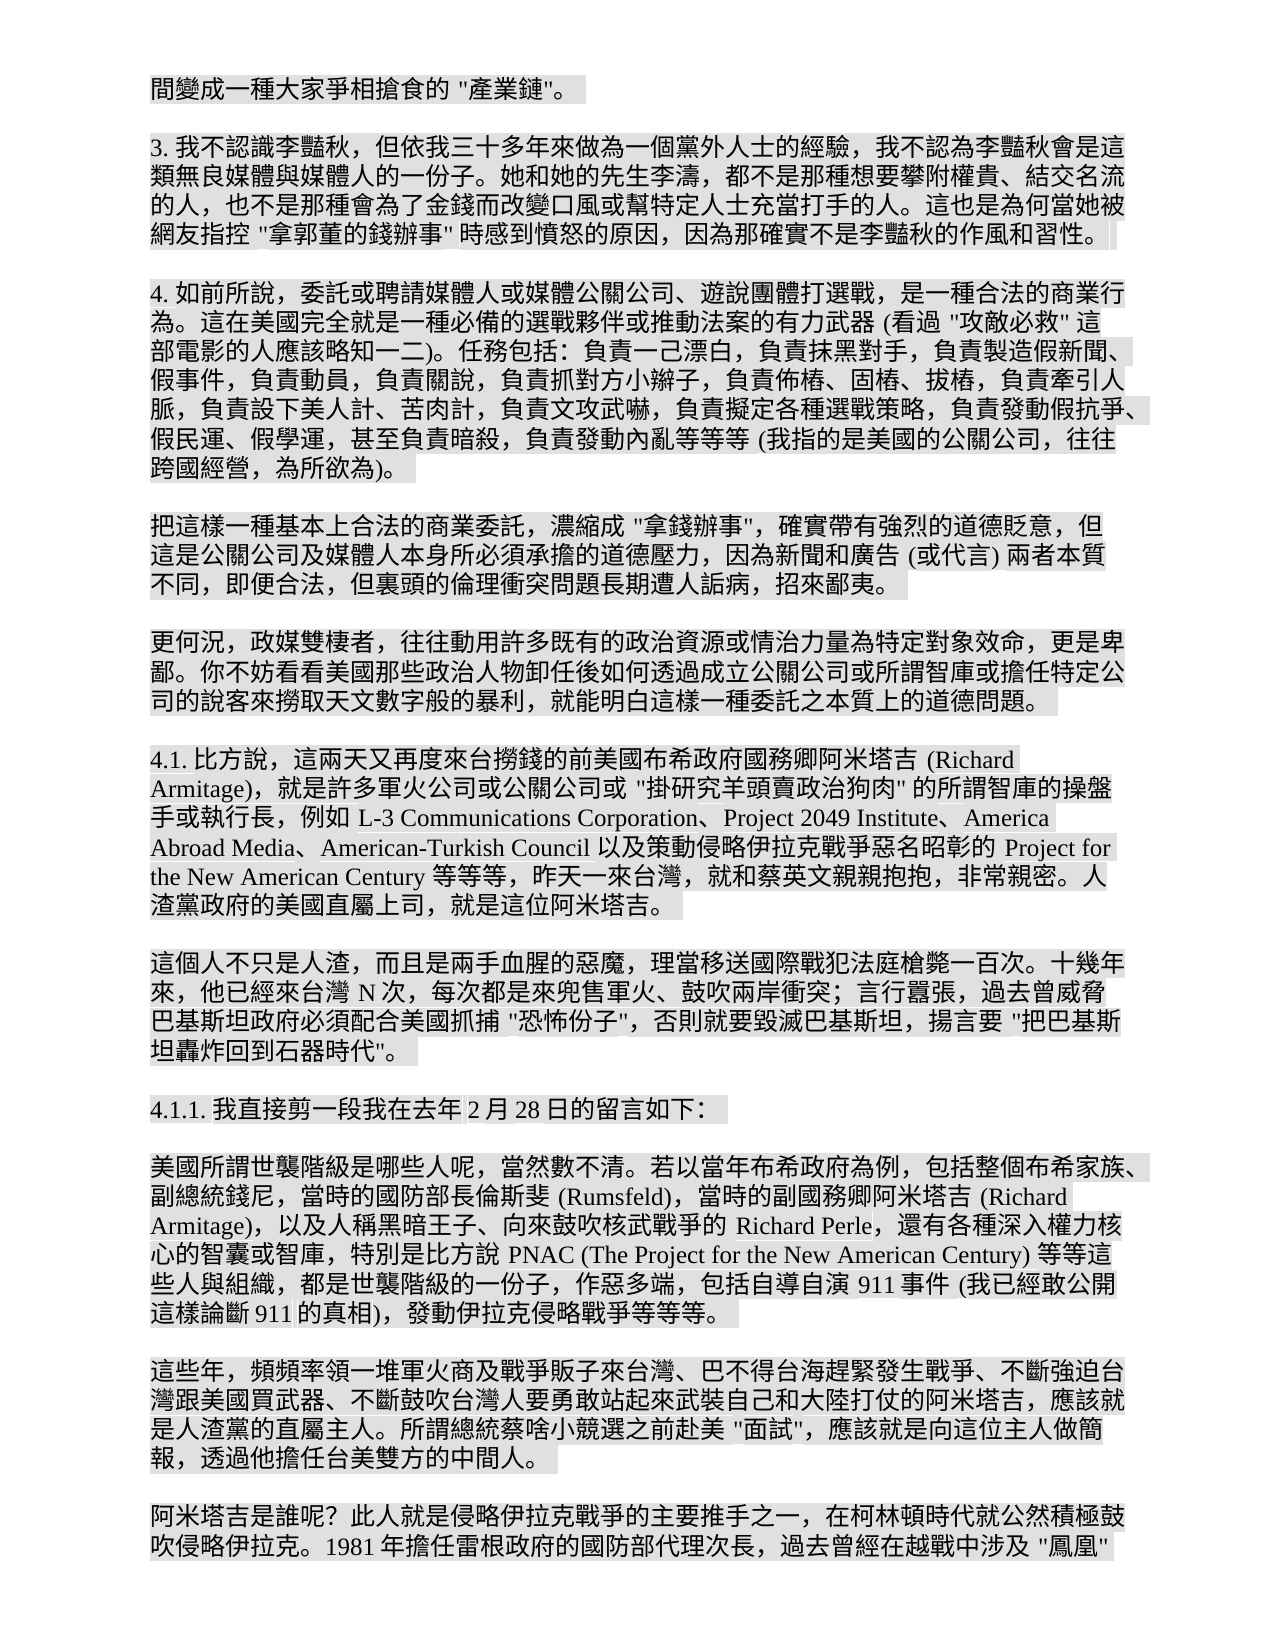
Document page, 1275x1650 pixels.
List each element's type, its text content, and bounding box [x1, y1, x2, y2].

text 卡韓政變 (82)：歡迎李豔秋來提告 陳真 2019. 06. 13. (我沒有臉書，不知道怎麼連絡李豔秋小姐，知其下落者，麻煩幫我轉貼或轉寄。) 據報載，李豔秋控告一位網友 "Lousia Chen" 妨害名譽，並蒐證其臉書，證明是一位女性韓粉。李豔秋說，"對於這種人"，絕不姑息，刑事之外，附帶民事賠償"。韓國瑜昨天也為此出來向李豔秋道歉。我不知道韓國瑜道什麼歉，這些事跟他有啥關係？做人厚道也不需要厚道成那樣沒出息。 李豔秋很 "霸氣" 地說，"指控一名新聞人拿錢捧人，是絕大的羞辱，在我的新聞生涯中，絕不容許有任何人、用任何方式對我做這樣毫無證據的羞辱！所以，講一次就告一次。" 李豔秋並公開警告另外兩位網友 Fun Lee 及Beebee Yang也給我 "小心點"，"你們在觀察名單中"。 李豔秋進一步盪氣迴腸地說： "二、三十年來的新聞生涯，在新聞專業上我嚴守分際，我的紅線是，任何對我專業及私領域有不實散布謠言者，絕不容忍"。 關於這事，說來有點複雜，為了節省篇幅，我就列點說明。 1，郭董撒大錢收買媒體人與公關公司打選戰，這是基本事實。 根據各種媒體報導，"郭台銘廣告資源鋪天蓋地"，"郭台銘重金打媒體空戰！點名少康幫及戰國策團隊操盤出力"，其中最主要的新聞來源就是具有相當公信力的《財訊》。 《財訊》報導，"郭台銘投入大量資源強打媒體及網路空戰，撤換掉原先以商業廣告見長的公司，改換攻擊火力更強大的政治公關及媒體公司。據了解，長期為藍營政治人物選舉操盤的戰國策團隊就是幕後主力"。 《財訊》指出，"資深媒體人趙少康為首的「少康幫」等藍營重要意見領袖，包括趙少康、唐湘龍、陳文茜、陳鳳馨等，幾乎全數倒向挺郭，他們除了扮演郭台銘「抗韓」選戰策略的智囊角色外，不少媒體及公關公司也為了搶奪郭董豐厚的選戰資源，展開一場激烈的競逐大戰。" 《壹周刊》也報導，"郭台銘除了自己的團隊猛打選戰外，砸下不少預算在媒體與公關公司上，相關資源則由郭台銘長子郭守正把關控管"。 總之，身價數千億的郭台銘，收買了許多媒體與媒體人以及一般由政媒雙棲人士所成立的公關公司。當然，收買很難聽，你要說是 "聘請" 當然也可以，畢竟那是一種合法的商業委託。 2. 令人反感的不是收買或聘請媒體與公關公司及媒體人，而是很多媒體與媒體人竟然因此一夕之間由挺韓轉而挺郭。這其實也沒問題，收錢挺誰原本就是一門生意。問題是：他們用盡各種卑劣手段抹黑韓國瑜。這才是道德敗壞令人厭惡之處。抹黑韓國瑜，居然一夕之間變成一種大家爭相搶食的 "產業鏈"。 3. 我不認識李豔秋，但依我三十多年來做為一個黨外人士的經驗，我不認為李豔秋會是這類無良媒體與媒體人的一份子。她和她的先生李濤，都不是那種想要攀附權貴、結交名流的人，也不是那種會為了金錢而改變口風或幫特定人士充當打手的人。這也是為何當她被網友指控 "拿郭董的錢辦事" 時感到憤怒的原因，因為那確實不是李豔秋的作風和習性。 4. 如前所說，委託或聘請媒體人或媒體公關公司、遊說團體打選戰，是一種合法的商業行為。這在美國完全就是一種必備的選戰夥伴或推動法案的有力武器 (看過 "攻敵必救" 這部電影的人應該略知一二)。任務包括：負責一己漂白，負責抹黑對手，負責製造假新聞、假事件，負責動員，負責關說，負責抓對方小辮子，負責佈樁、固樁、拔樁，負責牽引人脈，負責設下美人計、苦肉計，負責文攻武嚇，負責擬定各種選戰策略，負責發動假抗爭、假民運、假學運，甚至負責暗殺，負責發動內亂等等等 (我指的是美國的公關公司，往往跨國經營，為所欲為)。 把這樣一種基本上合法的商業委託，濃縮成 "拿錢辦事"，確實帶有強烈的道德貶意，但這是公關公司及媒體人本身所必須承擔的道德壓力，因為新聞和廣告 (或代言) 兩者本質不同，即便合法，但裏頭的倫理衝突問題長期遭人詬病，招來鄙夷。 更何況，政媒雙棲者，往往動用許多既有的政治資源或情治力量為特定對象效命，更是卑鄙。你不妨看看美國那些政治人物卸任後如何透過成立公關公司或所謂智庫或擔任特定公司的說客來撈取天文數字般的暴利，就能明白這樣一種委託之本質上的道德問題。 4.1. 比方說，這兩天又再度來台撈錢的前美國布希政府國務卿阿米塔吉 (Richard Armitage)，就是許多軍火公司或公關公司或 "掛研究羊頭賣政治狗肉" 的所謂智庫的操盤手或執行長，例如 L-3 Communications Corporation、Project 2049 Institute、America Abroad Media、American-Turkish Council 以及策動侵略伊拉克戰爭惡名昭彰的 Project for the New American Century 等等等，昨天一來台灣，就和蔡英文親親抱抱，非常親密。人渣黨政府的美國直屬上司，就是這位阿米塔吉。 這個人不只是人渣，而且是兩手血腥的惡魔，理當移送國際戰犯法庭槍斃一百次。十幾年來，他已經來台灣 N次，每次都是來兜售軍火、鼓吹兩岸衝突；言行囂張，過去曾威脅巴基斯坦政府必須配合美國抓捕 "恐怖份子"，否則就要毀滅巴基斯坦，揚言要 "把巴基斯坦轟炸回到石器時代"。 4.1.1. 我直接剪一段我在去年2月28日的留言如下： 美國所謂世襲階級是哪些人呢，當然數不清。若以當年布希政府為例，包括整個布希家族、副總統錢尼，當時的國防部長倫斯斐 (Rumsfeld)，當時的副國務卿阿米塔吉 (Richard Armitage)，以及人稱黑暗王子、向來鼓吹核武戰爭的 Richard Perle，還有各種深入權力核心的智囊或智庫，特別是比方說 PNAC (The Project for the New American Century) 等等這些人與組織，都是世襲階級的一份子，作惡多端，包括自導自演 911事件 (我已經敢公開這樣論斷911的真相)，發動伊拉克侵略戰爭等等等。 這些年，頻頻率領一堆軍火商及戰爭販子來台灣、巴不得台海趕緊發生戰爭、不斷強迫台灣跟美國買武器、不斷鼓吹台灣人要勇敢站起來武裝自己和大陸打仗的阿米塔吉，應該就是人渣黨的直屬主人。所謂總統蔡啥小競選之前赴美 "面試"，應該就是向這位主人做簡報，透過他擔任台美雙方的中間人。 阿米塔吉是誰呢？此人就是侵略伊拉克戰爭的主要推手之一，在柯林頓時代就公然積極鼓吹侵略伊拉克。1981年擔任雷根政府的國防部代理次長，過去曾經在越戰中涉及 "鳳凰" 暗殺計劃 (殺害至少八萬多名越南人)；2008年，擔任共和黨總統候選人、惡名昭彰的 McCain (馬侃) 的亞太外交政策推手；在美國政府中，長年鼓吹與策畫各項國際侵略戰爭不遺餘力；目前活躍於各種專門在國際間推銷 "民主自由" (亦即推銷 "政變"、"暗殺" 與 "軍火") 的公關公司或智庫，常常來台灣賣軍火。經常發表鼓吹兩岸戰爭言論的 Project 2049 Institute，就是以阿米塔吉為首的一個所謂智庫，巴不得兩岸趕緊打仗。這部份，以後有時間再多講。 有一部電影叫做 Fair Game，我沒看，台灣好像翻譯做 "不公平的戰爭"，真實故事改編搬上螢幕。這個醜聞叫做 Plame affair，真實的經過大約是這樣：有一位 CIA的女特務 Valerie Plame ，和她的先生 (一位外交官) 被派往非洲尼日共和國調查海珊是否來此購買輻射原料--鈾。經過無數的調查證實，早在1991年第一次波斯灣戰爭之後，海珊就根本沒有發展核武與生化武器的能力與企圖。 但是，侵略伊拉克是美國這群恐怖血腥的世襲階級的既定計畫，所謂調查，只是做個樣子欺騙世人。於是，明明調查結果是海珊並沒有向尼日購買鈾原料，但美國政府依然繼續瞎掰，瞎掰了上千個謊言，照樣入侵伊拉克。儘管聯合國首席武檢官當時甚至公開指控美國政府刻意撒謊，布希和倫斯斐及阿米塔吉等這群血腥人渣照樣入侵，殺害上百萬名伊拉克人(根據一項學術調查，絕對不止Kevin Shipp所說的50萬人)，並實質佔領伊拉克至今。 問題就出在，當美國於2003年3月20號對伊拉克發動侵略戰爭之後，這位女特務 Valerie Plame 的老公，卻在七月對媒體表示，經過他們的調查，實在找不到任何能證明海珊購買輻射原料的事證。沒想到，不久之後，他們夫妻倆就完蛋了，媒體竟然公布他們的真實身份是CIA特務，等於是要置他們於死地。後來發現，故意對媒體洩露其特務身份的人，就是這位阿米塔吉，頓時使得 Plame夫妻身敗名裂、身陷險境，以做為一種報復。 這只是一個微不足道的小插曲，順便一提，但你從中也可以看得出來布希與阿米塔吉等等這些血腥人渣之狠毒與無所不用其極。至於越戰中極度血腥的鳳凰暗殺計畫，以後有機會再說。 相較於美國相關公司與操盤政客或媒體人之作為，台灣這類人士與公司的邪惡，幾乎就像九牛一毛、滄海一粟那般微不足道。 5. 一般人腦海裏的想像畫面，也許會以為委託公關公司或媒體人操盤選戰，就好像一手交錢一手交貨買賣毒品那樣一種場面，其實不是，而比較像是一門風光肥美的龐大生意之洽談、協商與合作；而且各家公司往往會互相競爭搶生意。 6. 我們一般人無法具體知道郭董撒下重金所成立的 "黑韓產鏈" 究竟有哪些人。人們的反感，自然會外溢到所有的可疑人士。或許自覺無辜被點名者，例如李豔秋，當然有權利提告。問題是，這樣合理嗎？像話嗎？以下再談。 7. 除了具體委託 (或者說收買或收購) 之外，更重要的不是當下的金錢交易，而是日後的利益交換與結盟，講白了就是掛勾或勾結，或是下對上的一種逢迎拍馬、交心表態，以便謀取日後的前途光明與錢途輝煌。這些非關眼前金錢交易的合作或表態，恐怕才是真正主流的利益輸送模式；要是押寶成功，前途或錢途都不可限量。 你看，不管怎麼改朝換代，不管誰是主流勢力，島內菁英界例如學界醫界文化界媒體界等等等，大家就會爭相表態，原因在此。你看，蔣家當權之舊國民黨時期，一片藍通通，整個醫界、學界與文化界根本找一到一個綠的；可是，一來到台獨時期，菁英們馬上又變成一片綠油油。不過，這是比較屬於下對上的迎合關係。 至於較為高層之間，又是另一種利益結盟。以吳敦義為首的某些國民黨高官們，從頭到尾想方設法卡韓打韓，隨後並幫著郭台銘抹黑韓國瑜，就是出於這樣一種利益結盟的精心盤算，而不是什麼 "拿錢辦事" 那樣的小兒科。一般人實在太善良太單純，太不了解政治，才會以為政治之陰暗僅僅只是什麼拿錢辦事。請問，當下那一點錢，個個億萬身價的媒體明星或政客們，哪會看得上眼？這些人主要是搞長線交易，短線買賣只是一時順便之所為。 8. 如前所說，李豔秋當然有權提告網友說她 "拿郭董的錢辦事"。問題是，這樣合理嗎？對等嗎？像話嗎？不丟臉嗎？ 就如各家媒體所報導，郭董 "撒下重金"，進行 "鋪天蓋地的媒體空戰"，瘋狂抹黑韓國瑜，無日無之，非常卑鄙，非常可怕。在這樣一種令人憤怒的全面性抹黑攻擊之無恥氛圍下，一般人難道不能對公眾媒體人有所質疑？我再說一遍，一般人難道不能對公眾媒體人有所質疑？一質疑就要控告？這樣合理嗎？像話嗎？不覺得丟臉嗎？ 理由有四： 8.1. 首先，如前所說，委任公關或媒體公司操盤選戰是一種合法商業行為，拿錢辦事本身並沒有問題，人們憤怒與質疑的是究竟辦些什麼事？用什麼樣的卑鄙手段辦事？ 8.2. 其次，在這樣一種令人憤怒的全面性抹黑攻擊之無恥氛圍下，一般人難道不能對公眾媒體人特別是媒體權貴們有所質疑？再說，怎麼可能不質疑？要不然如何解釋媒體那樣一種全面性的突然轉向？怎麼解釋媒體與媒體明星們突然瘋狂妖魔化韓國瑜的全面性現象？若不是拿錢辦事，難道是這些媒體與媒體人突然一夕之間全部吃錯藥了？昨天說韓國瑜是人民的英雄，今天突然說他是全民公敵。 印象中，長期以來，李艷秋不僅是媒體大紅人，夫妻兩人年收入數千萬，同時也是 TVBS 董事，TVBS 的總經理就是李豔秋的老公李濤。人們哪會知道妳李豔秋已經離開 TVBS？連我也不知道啊。也就是說，人們並不是對妳李豔秋 "個人" 懷有惡意而進行所謂毀謗，而是出於義憤，出於一種長久以來對妳李豔秋做為一個公眾媒體人之專業角色的身份認知。 簡單說，妳應當知道網友的那樣一種質疑，是在一種什麼樣的脈絡下之意涵。即便出於誤解而有所指控，那樣一種誤解也根本不含任何抹黑之惡意。難道一般人只能單向、片面地每天接收公眾媒體紅人往往大多偏頗或蓄意扭曲與造謠的資訊之洗腦，卻不能有一絲絲質疑或懷疑？萬一不小心哪個環節質疑錯了，就要打入刑事黑牢及賠償巨款，它媽的這樣像話嗎？合理嗎？不丟臉嗎？ 8.3. 再者就是完全不對等。公眾人物不是一般人，更不用說媒體明星或名嘴之呼風喚雨。一般人遭到抹黑，往往只能哭訴無門，因為他根本無從澄清，也不知道要對誰澄清，更不可能一個一個去澄清。但是，像李豔秋這樣的超級媒體大紅人，妳只要隨便講幾句話，全台灣就聽見了，面對網友的誤解或指控，妳很輕易就能為自己澄清，妳的名譽很難因此而受到明顯損害。妳要知道，妳掌握的是一整個龐大媒體的資源與人脈，但是一般人掌握的卻只是她手上的一隻滑鼠。這樣一種極度傲慢的控告，合理嗎？像話嗎？不丟臉嗎？ 8.4. 更重要的是，妳把自己講得如此專業神聖，巍巍峨峨正氣沖天，但這並非事實，更非一般人的普遍認知。長期以來，妳李豔秋做為一個媒體紅人，你是新聞專業的負面教材，而非正面典範。(參見卡韓政變 (80)：給李豔秋一點建言) 9. 我相信一件事：即便對於一個惡棍歹徒，也不該冠給他任何不屬於他的罪名。 大學時，我在黨外雜誌工作過幾年，因為受不了一件事而離開，那就是盛行於當年黨外雜誌的抹黑與造謠文化。比方說什麼俞國華貪汙五十億，蔣家企圖侵吞800億美元之外匯存底等等。我問過很多黨外大老或雜誌社老闆，這麼一大堆指控，到底有沒有證據？事實上是沒有，純屬瞎掰。有一位後來擔任過民進黨黨主席的大老很不以為然地對我說："國民黨那麼壞，就算抹黑他也只是剛好而已"。但我的想法是：當年的國民黨真的很壞，壞到爆！但是，再怎麼壞，凡是不屬於他的罪名，依舊不該以所謂正義之名而加以任意抹黑。 我後來發現，黨外雜誌任意抹黑造謠的目的，一來是為了製造聳動，刺激銷售量，二來是為了打選戰，打擊國民黨。當我明白了這一點，我就萌生了脫離之意。 9.1. 我要說的是，我完全不認同人們基於義憤或基於某種所謂偉大的政治目的，就能抹黑所謂敵人或異己。但是，人們指控李豔秋，卻不是這樣一種惡意作為。 10. 李豔秋正氣凜然地說她在 "二、三十年來的新聞生涯中，在新聞專業上嚴守分際"，因此，她 "無法容忍也絕不寬貸任何人對她的新聞專業有任何不實的指控或侮辱"。她說，"指控一名新聞人拿錢捧人，是絕大的羞辱"。但如我上面所說，新聞從業人員拿錢捧人，不過是現實媒體圈的常態，就連一般公司行號也知道要給錢，媒體或雜誌才會幫你報導。 在我看來，做為一個 "新聞人"，最卑劣的行為就是充當惡質政權一切惡行的傳聲筒與打手，而李豔秋在過去就是這樣一種新聞人，而且是裏頭最為惡劣的一位。我這指控很嚴厲，但它是一個事實，雖然早已成為過去，但它依舊是一個歷史事實。李豔秋如果真如其所言，如此在乎新聞專業的嚴肅性與道德價值，那她只有兩條路可以走，一是對我提出控告，二是承認自己過去的錯誤，從而給新聞人或媒體人真正立個榜樣，而不是大鯨魚專打小蝦米，囂張跋扈地藉以恫嚇人們對她做為一個新聞紅人的質疑。 [150, 75, 1125, 1561]
